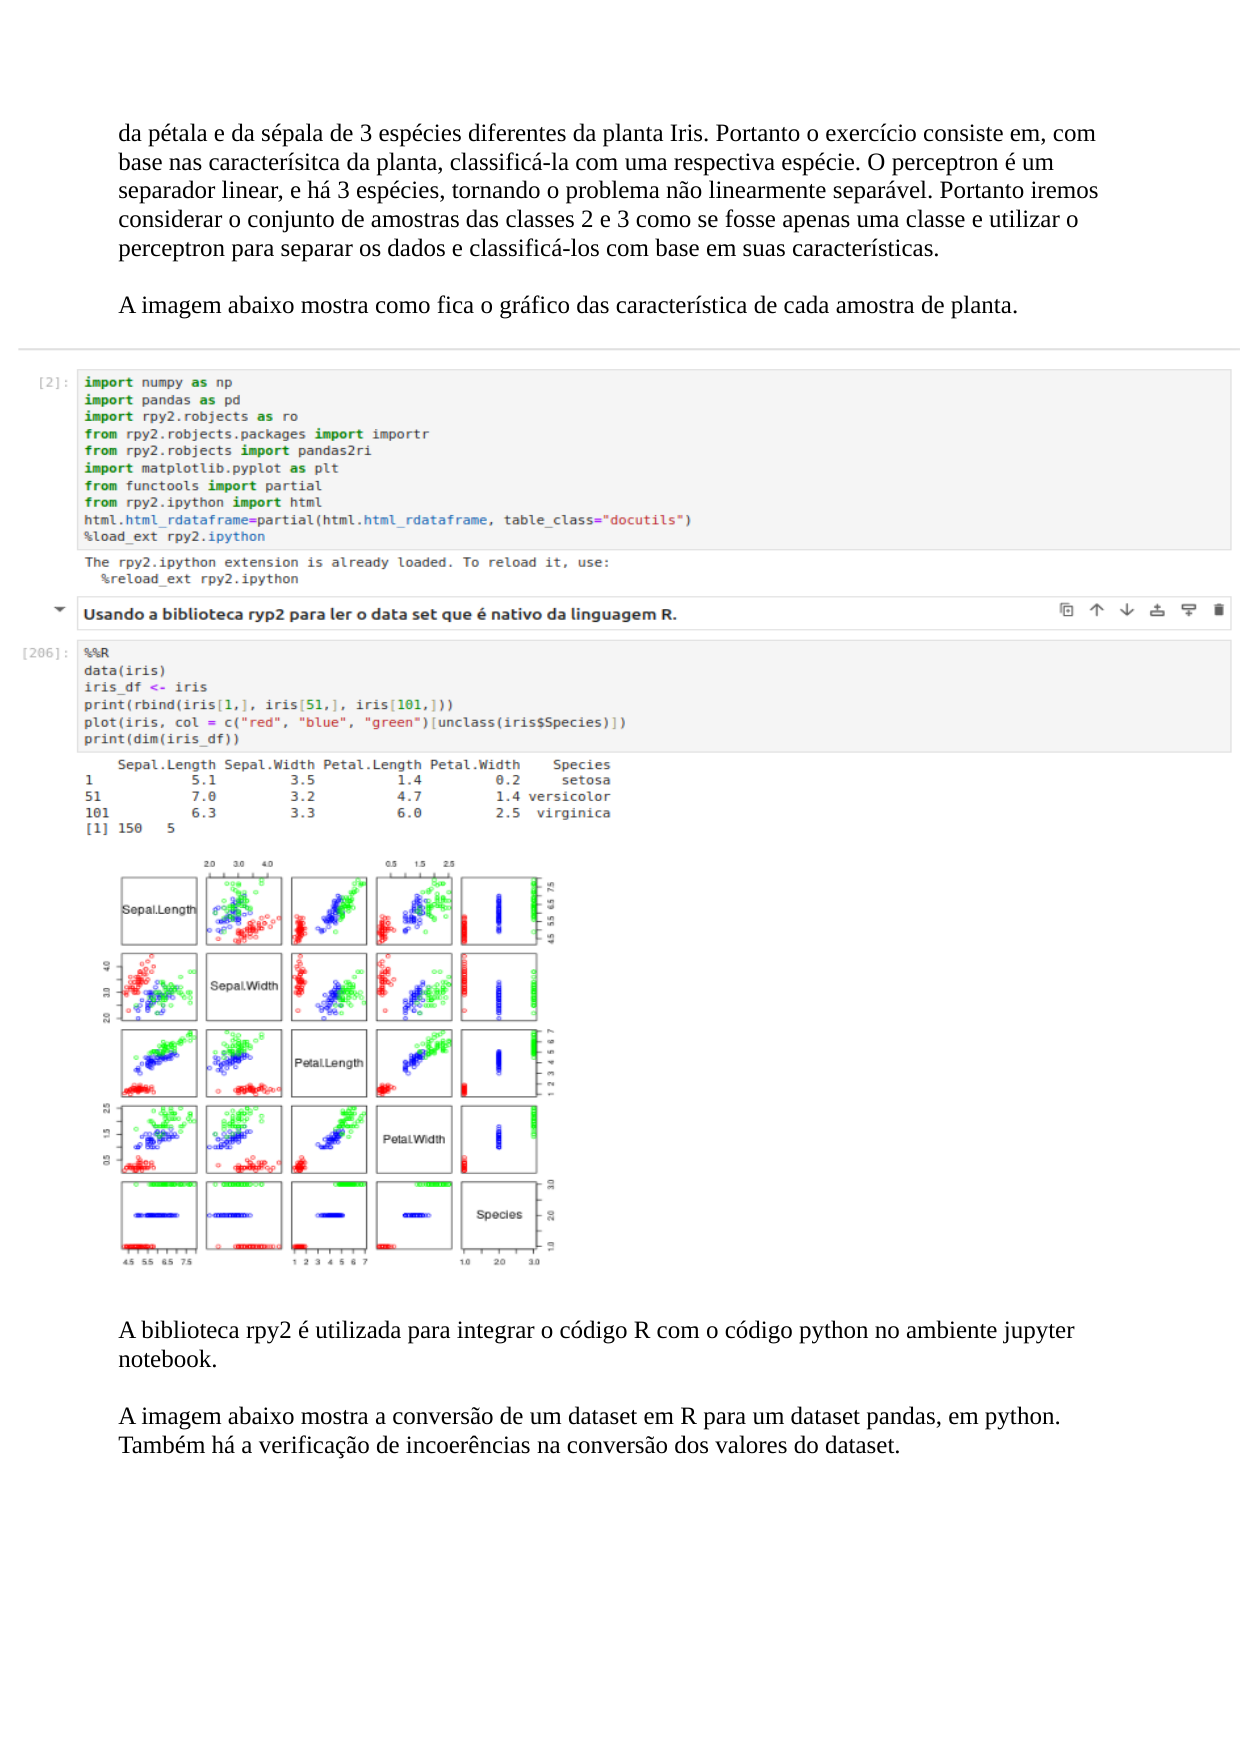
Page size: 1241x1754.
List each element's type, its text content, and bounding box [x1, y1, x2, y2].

text da pétala e da sépala de 3 espécies diferentes da planta Iris. Portanto o exercício consiste em, com base nas caracterísitca da planta, classificá-la com uma respectiva espécie. O perceptron é um separador linear, e há 3 espécies, tornando o problema não linearmente separável. Portanto iremos considerar o conjunto de amostras das classes 2 e 3 como se fosse apenas uma classe e utilizar o perceptron para separar os dados e classificá-los com base em suas características. [118, 118, 1122, 262]
text A imagem abaixo mostra como fica o gráfico das característica de cada amostra de planta. [118, 291, 1122, 319]
text A biblioteca rpy2 é utilizada para integrar o código R com o código python no ambiente jupyter notebook. [118, 1315, 1122, 1373]
text A imagem abaixo mostra a conversão de um dataset em R para um dataset pandas, em python. Também há a verificação de incoerências na conversão dos valores do dataset. [118, 1401, 1122, 1459]
picture [18, 348, 1240, 1287]
